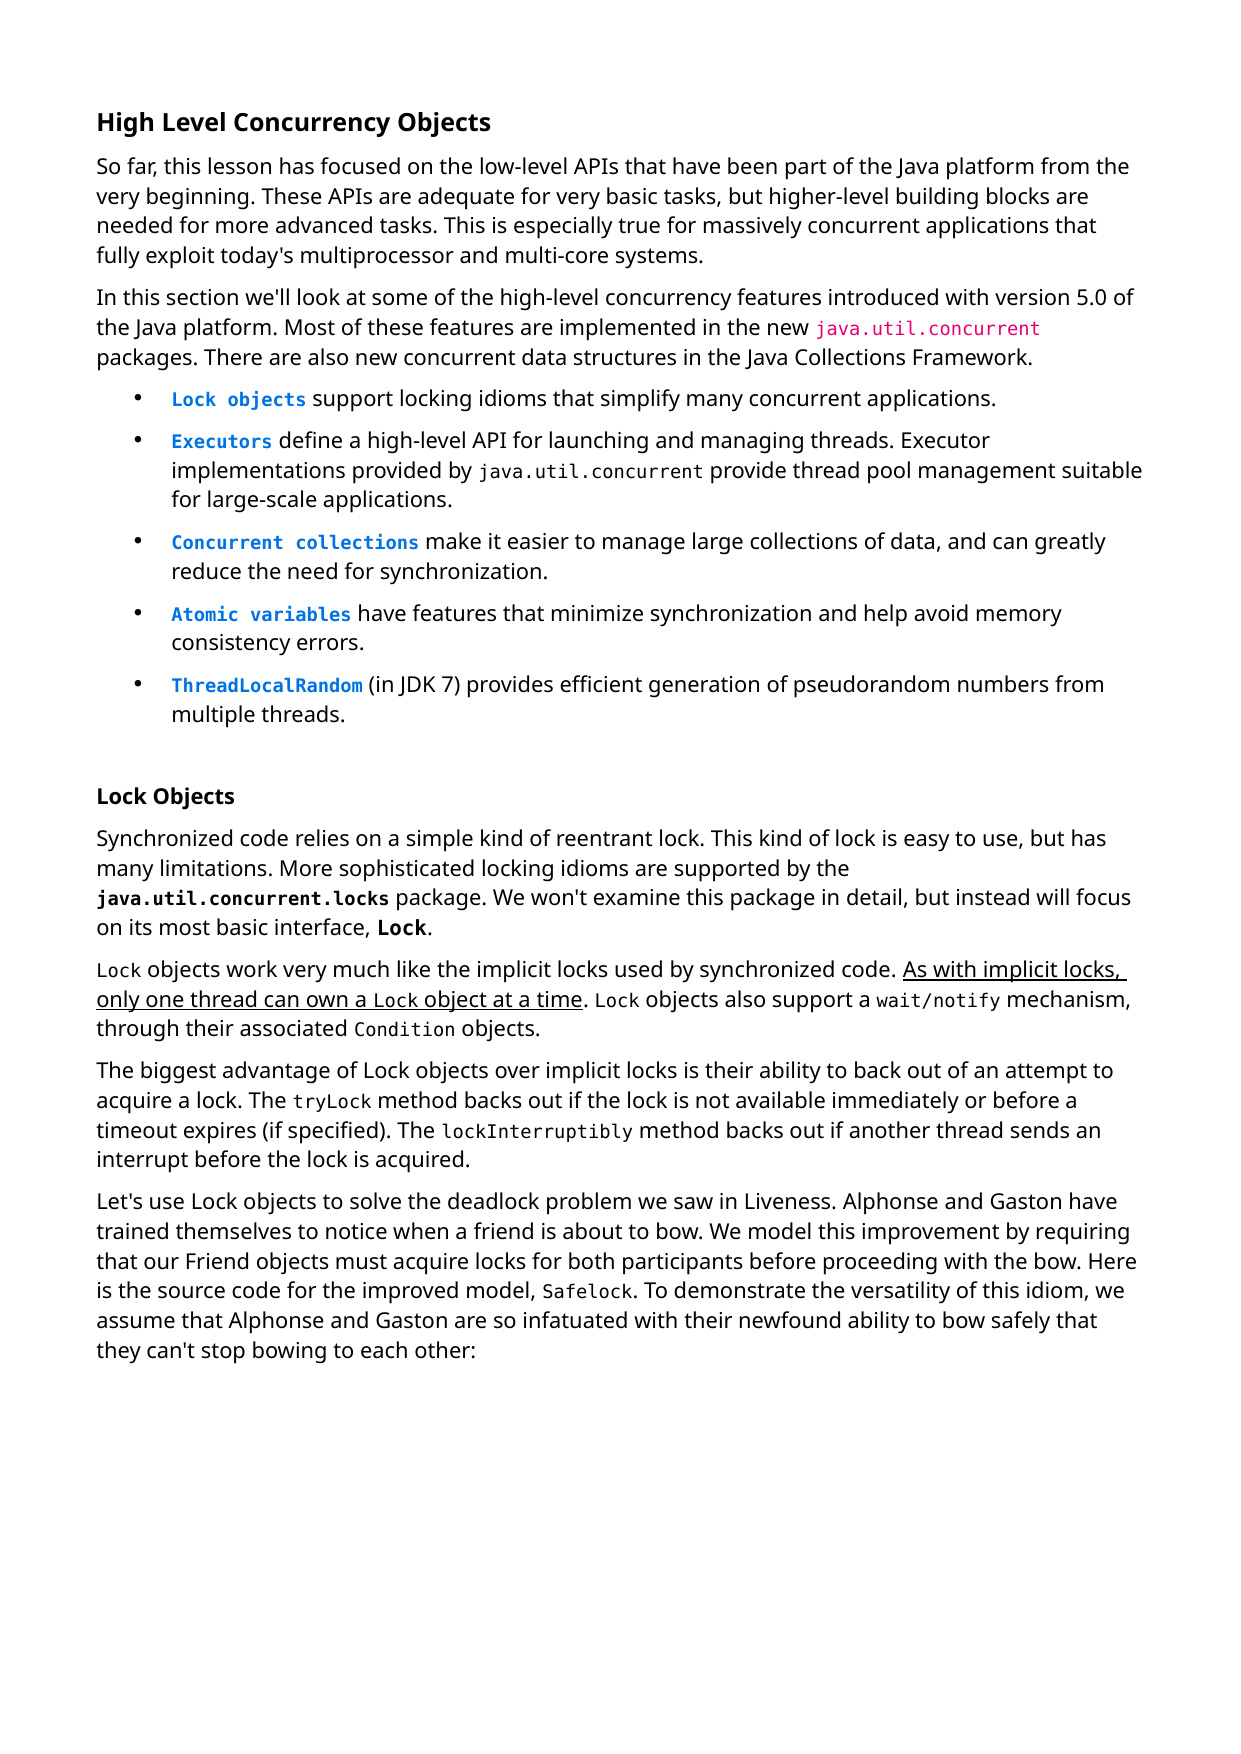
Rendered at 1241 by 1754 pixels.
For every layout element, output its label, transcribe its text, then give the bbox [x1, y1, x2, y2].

list Concurrent collections make it easier to manage large collections of data, and can greatly reduce the need for synchronization. [133, 526, 1144, 586]
text Synchronized code relies on a simple kind of reentrant lock. This kind of lock is easy to use, but has many limitations. More sophisticated locking idioms are supported by the java.util.concurrent.locks package. We won't examine this package in detail, but instead will focus on its most basic interface, Lock. [96, 823, 1144, 942]
list Executors define a high-level API for launching and managing threads. Executor implementations provided by java.util.concurrent provide thread pool management suitable for large-scale applications. [133, 425, 1144, 514]
text Lock objects work very much like the implicit locks used by synchronized code. As with implicit locks, only one thread can own a Lock object at a time. Lock objects also support a wait/notify mechanism, through their associated Condition objects. [96, 954, 1144, 1043]
text The biggest advantage of Lock objects over implicit locks is their ability to back out of an attempt to acquire a lock. The tryLock method backs out if the lock is not available immediately or before a timeout expires (if specified). The lockInterruptibly method backs out if another thread sends an interrupt before the lock is acquired. [96, 1055, 1144, 1174]
list ThreadLocalRandom (in JDK 7) provides efficient generation of pseudorandom numbers from multiple threads. [133, 669, 1144, 728]
list Lock objects support locking idioms that simplify many concurrent applications. [133, 383, 1144, 413]
list Atomic variables have features that minimize synchronization and help avoid memory consistency errors. [133, 597, 1144, 657]
text Lock Objects [96, 781, 1144, 811]
text So far, this lesson has focused on the low-level APIs that have been part of the Java platform from the very beginning. These APIs are adequate for very basic tasks, but higher-level building blocks are needed for more advanced tasks. This is especially true for massively concurrent applications that fully exploit today's multiprocessor and multi-core systems. [96, 151, 1144, 270]
text Let's use Lock objects to solve the deadlock problem we saw in Liveness. Alphonse and Gaston have trained themselves to notice when a friend is about to bow. We model this improvement by requiring that our Friend objects must acquire locks for both participants before proceeding with the bow. Here is the source code for the improved model, Safelock. To demonstrate the versatility of this idiom, we assume that Alphonse and Gaston are so infatuated with their newfound ability to bow safely that they can't stop bowing to each other: [96, 1186, 1144, 1365]
text High Level Concurrency Objects [96, 105, 1144, 139]
text In this section we'll look at some of the high-level concurrency features introduced with version 5.0 of the Java platform. Most of these features are implemented in the new java.util.concurrent packages. There are also new concurrent data structures in the Java Collections Framework. [96, 282, 1144, 371]
